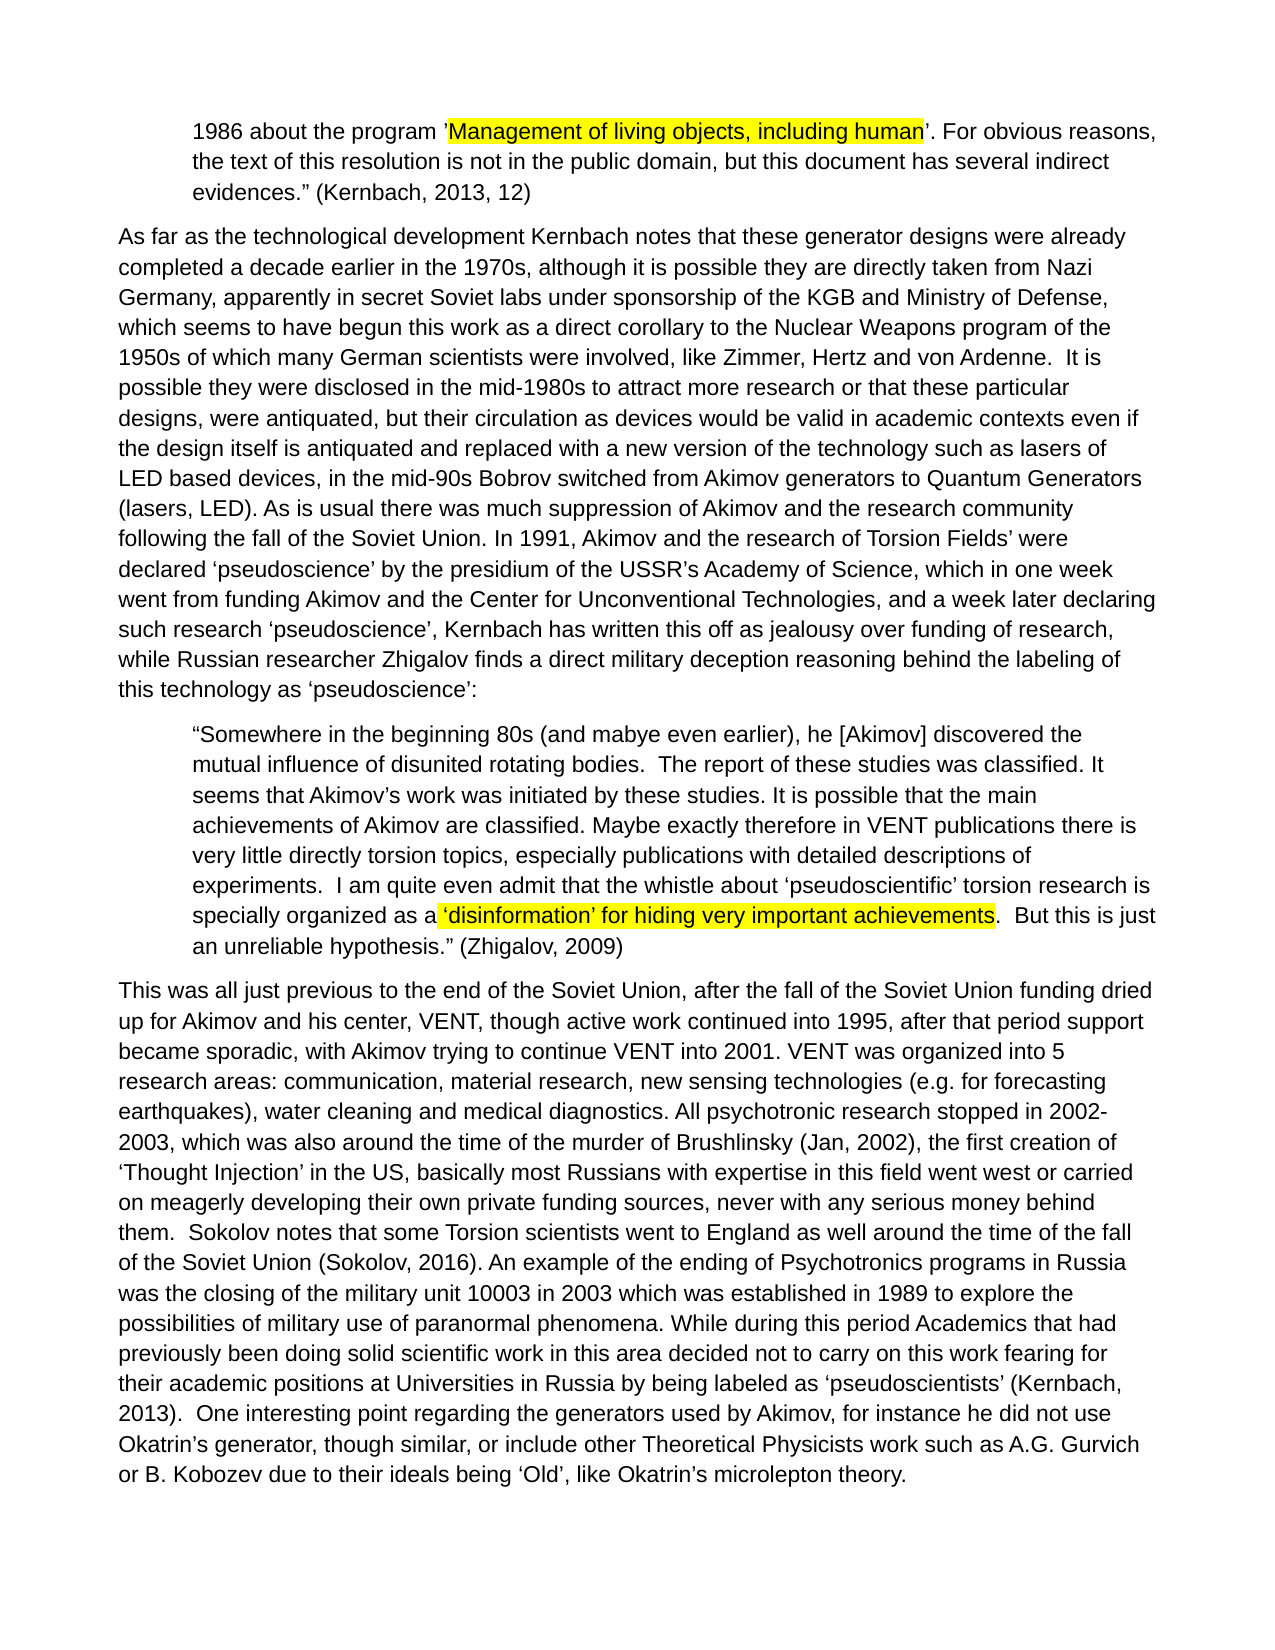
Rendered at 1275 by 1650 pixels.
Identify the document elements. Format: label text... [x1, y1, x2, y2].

text As far as the technological development Kernbach notes that these generator designs were already completed a decade earlier in the 1970s, although it is possible they are directly taken from Nazi Germany, apparently in secret Soviet labs under sponsorship of the KGB and Ministry of Defense, which seems to have begun this work as a direct corollary to the Nuclear Weapons program of the 1950s of which many German scientists were involved, like Zimmer, Hertz and von Ardenne. It is possible they were disclosed in the mid-1980s to attract more research or that these particular designs, were antiquated, but their circulation as devices would be valid in academic contexts even if the design itself is antiquated and replaced with a new version of the technology such as lasers of LED based devices, in the mid-90s Bobrov switched from Akimov generators to Quantum Generators (lasers, LED). As is usual there was much suppression of Akimov and the research community following the fall of the Soviet Union. In 1991, Akimov and the research of Torsion Fields’ were declared ‘pseudoscience’ by the presidium of the USSR’s Academy of Science, which in one week went from funding Akimov and the Center for Unconventional Technologies, and a week later declaring such research ‘pseudoscience’, Kernbach has written this off as jealousy over funding of research, while Russian researcher Zhigalov finds a direct military deception reasoning behind the labeling of this technology as ‘pseudoscience’: [118, 223, 1157, 703]
text “Somewhere in the beginning 80s (and mabye even earlier), he [Akimov] discovered the mutual influence of disunited rotating bodies. The report of these studies was classified. It seems that Akimov’s work was initiated by these studies. It is possible that the main achievements of Akimov are classified. Maybe exactly therefore in VENT publications there is very little directly torsion topics, especially publications with detailed descriptions of experiments. I am quite even admit that the whistle about ‘pseudoscientific’ torsion research is specially organized as a ‘disinformation’ for hiding very important achievements. But this is just an unreliable hypothesis.” (Zhigalov, 2009) [192, 721, 1157, 959]
text This was all just previous to the end of the Soviet Union, after the fall of the Soviet Union funding dried up for Akimov and his center, VENT, though active work continued into 1995, after that period support became sporadic, with Akimov trying to continue VENT into 2001. VENT was organized into 5 research areas: communication, material research, new sensing technologies (e.g. for forecasting earthquakes), water cleaning and medical diagnostics. All psychotronic research stopped in 2002-2003, which was also around the time of the murder of Brushlinsky (Jan, 2002), the first creation of ‘Thought Injection’ in the US, basically most Russians with expertise in this field went west or carried on meagerly developing their own private funding sources, never with any serious money behind them. Sokolov notes that some Torsion scientists went to England as well around the time of the fall of the Soviet Union (Sokolov, 2016). An example of the ending of Psychotronics programs in Russia was the closing of the military unit 10003 in 2003 which was established in 1989 to explore the possibilities of military use of paranormal phenomena. While during this period Academics that had previously been doing solid scientific work in this area decided not to carry on this work fearing for their academic positions at Universities in Russia by being labeled as ‘pseudoscientists’ (Kernbach, 2013). One interesting point regarding the generators used by Akimov, for instance he did not use Okatrin’s generator, though similar, or include other Theoretical Physicists work such as A.G. Gurvich or B. Kobozev due to their ideals being ‘Old’, like Okatrin’s microlepton theory. [118, 977, 1157, 1487]
text 1986 about the program ’Management of living objects, including human’. For obvious reasons, the text of this resolution is not in the public domain, but this document has several indirect evidences.” (Kernbach, 2013, 12) [192, 118, 1157, 205]
